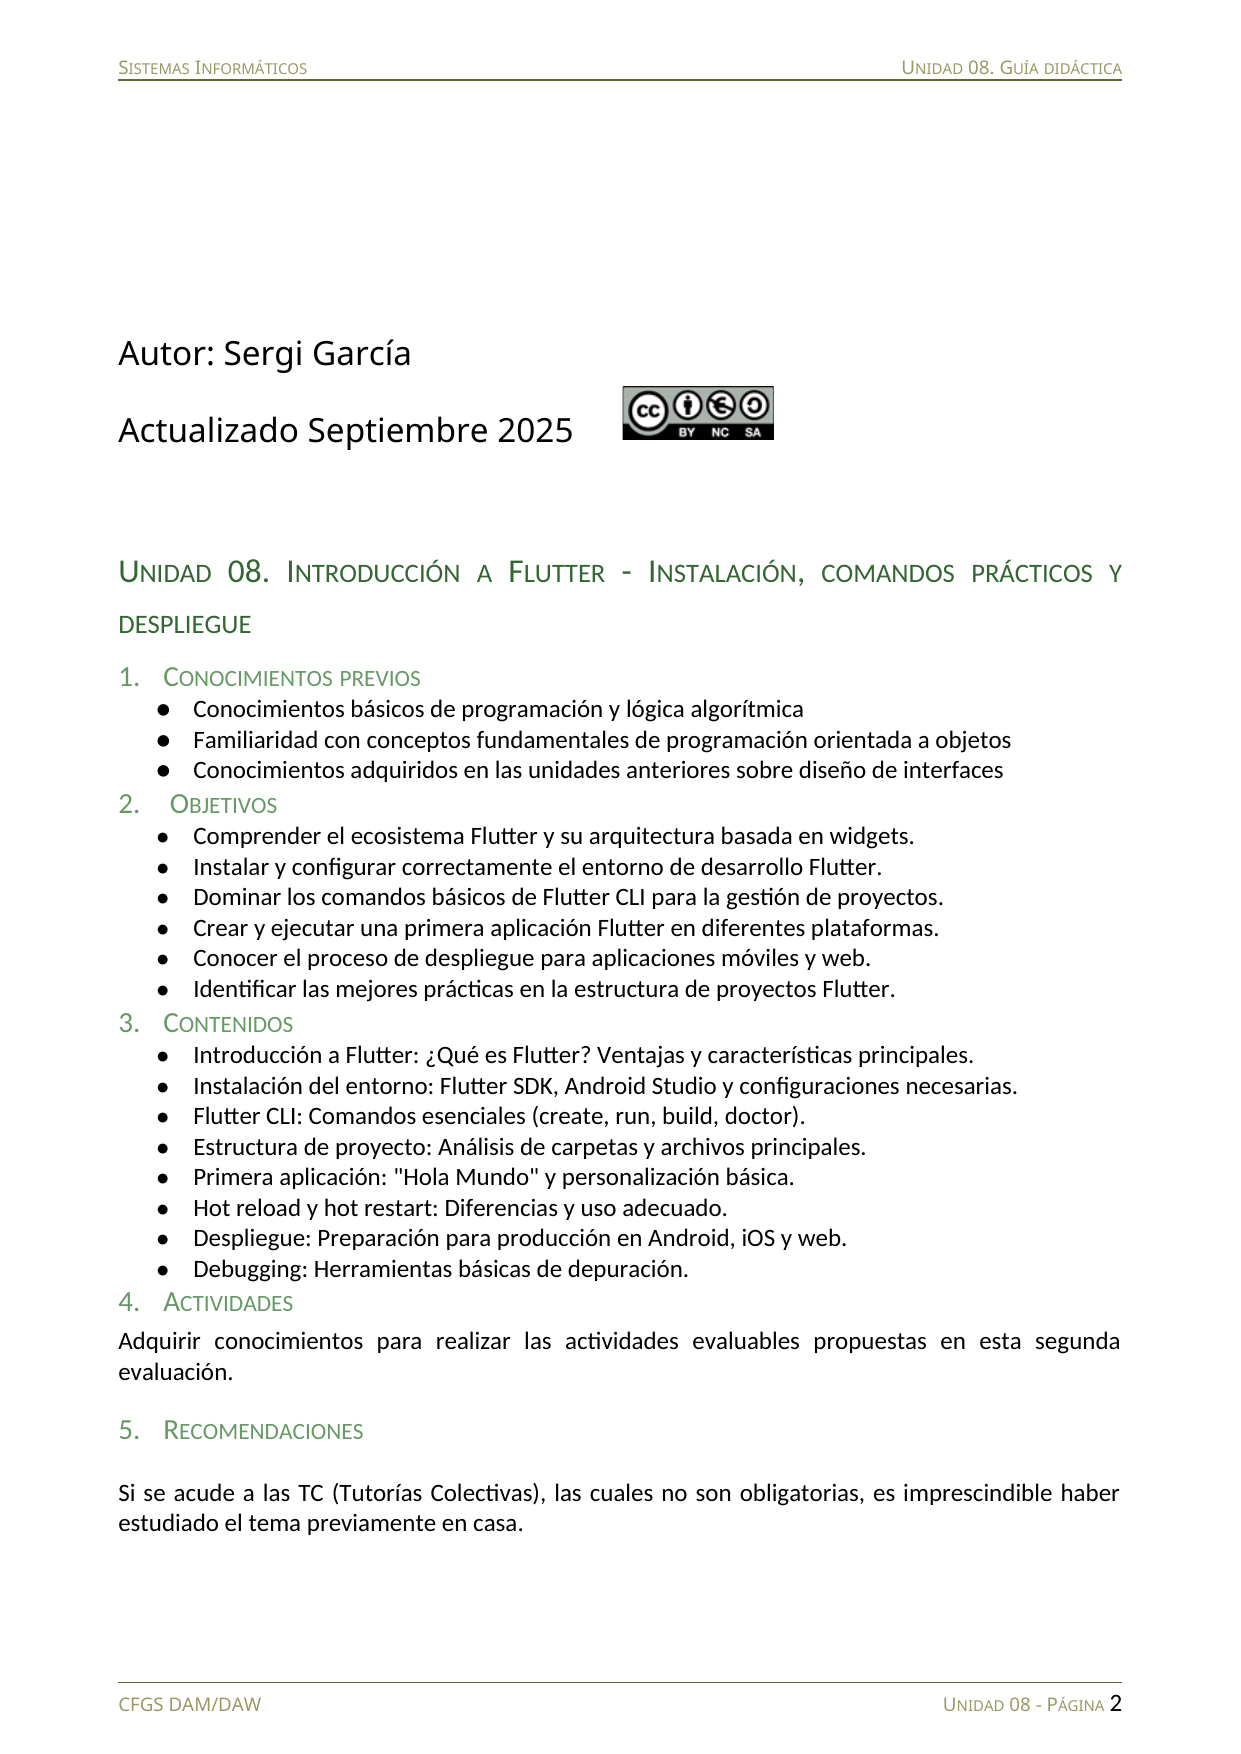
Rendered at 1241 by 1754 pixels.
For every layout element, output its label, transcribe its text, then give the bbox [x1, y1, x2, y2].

list Flutter CLI: Comandos esenciales (create, run, build, doctor). [156, 1100, 1122, 1131]
text Actualizado Septiembre 2025 [118, 407, 1122, 453]
list Hot reload y hot restart: Diferencias y uso adecuado. [156, 1192, 1122, 1222]
text Si se acude a las TC (Tutorías Colectivas), las cuales no son obligatorias, es imprescindible haber estudiado el tema previamente en casa. [118, 1477, 1122, 1538]
list Conocimientos básicos de programación y lógica algorítmica [156, 693, 1122, 724]
picture [622, 386, 774, 440]
text Unidad 08. Introducción a Flutter - Instalación, comandos prácticos y despliegue [118, 550, 1122, 642]
list Crear y ejecutar una primera aplicación Flutter en diferentes plataformas. [156, 912, 1122, 943]
list Identificar las mejores prácticas en la estructura de proyectos Flutter. [156, 973, 1122, 1004]
subtitle Objetivos [118, 785, 1122, 821]
list Familiaridad con conceptos fundamentales de programación orientada a objetos [156, 724, 1122, 754]
list Despliegue: Preparación para producción en Android, iOS y web. [156, 1222, 1122, 1253]
subtitle Contenidos [118, 1004, 1122, 1039]
list Instalar y configurar correctamente el entorno de desarrollo Flutter. [156, 851, 1122, 882]
list Comprender el ecosistema Flutter y su arquitectura basada en widgets. [156, 821, 1122, 851]
list Estructura de proyecto: Análisis de carpetas y archivos principales. [156, 1131, 1122, 1161]
text Adquirir conocimientos para realizar las actividades evaluables propuestas en esta segunda evaluación. [118, 1326, 1122, 1387]
subtitle Recomendaciones [118, 1411, 1122, 1447]
list Conocer el proceso de despliegue para aplicaciones móviles y web. [156, 943, 1122, 973]
list Instalación del entorno: Flutter SDK, Android Studio y configuraciones necesarias. [156, 1070, 1122, 1100]
list Primera aplicación: "Hola Mundo" y personalización básica. [156, 1161, 1122, 1192]
subtitle Actividades [118, 1283, 1122, 1319]
list Dominar los comandos básicos de Flutter CLI para la gestión de proyectos. [156, 882, 1122, 912]
subtitle Conocimientos previos [118, 658, 1122, 693]
list Debugging: Herramientas básicas de depuración. [156, 1253, 1122, 1283]
text Autor: Sergi García [118, 329, 1122, 375]
list Conocimientos adquiridos en las unidades anteriores sobre diseño de interfaces [156, 754, 1122, 785]
list Introducción a Flutter: ¿Qué es Flutter? Ventajas y características principales. [156, 1039, 1122, 1070]
